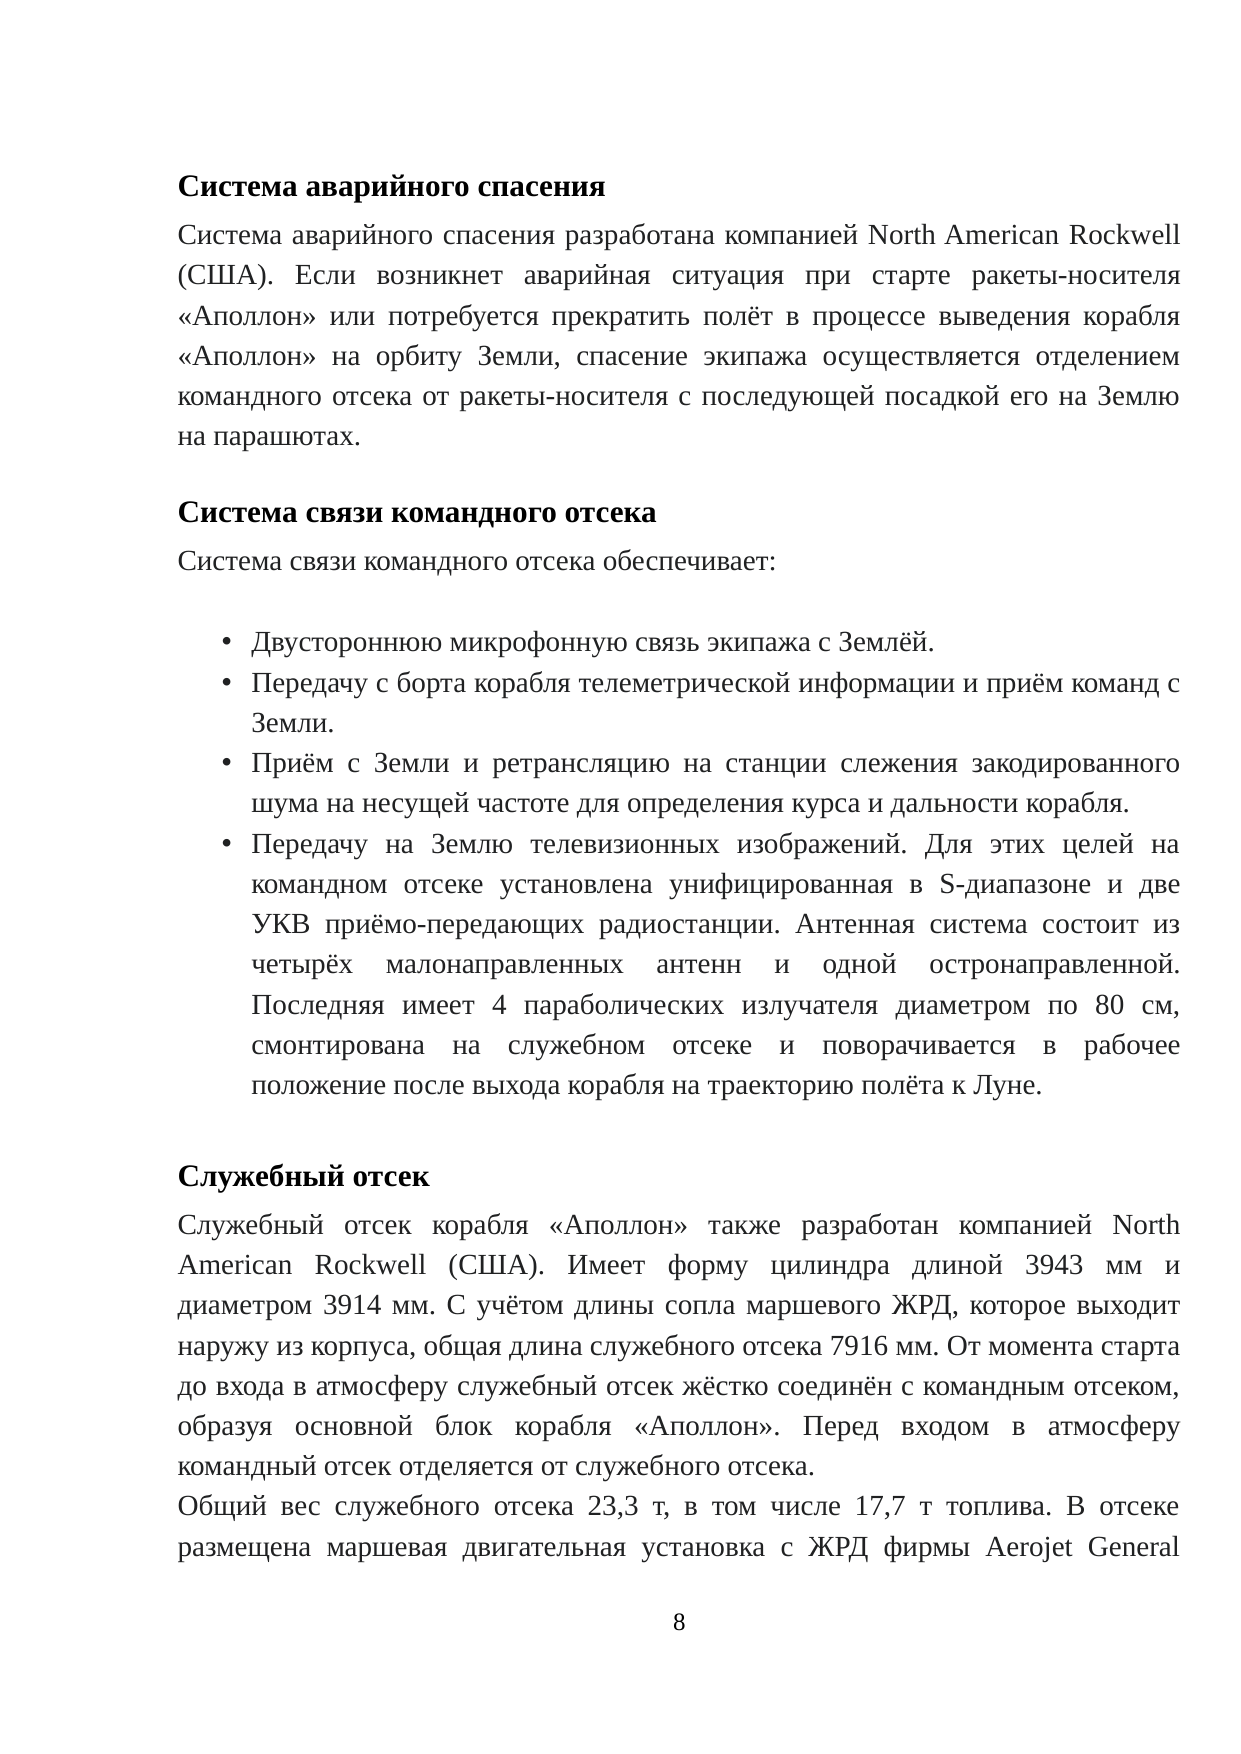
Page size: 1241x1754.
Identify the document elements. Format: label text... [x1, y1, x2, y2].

list Передачу с борта корабля телеметрической информации и приём команд с Земли. [222, 665, 1181, 739]
list Передачу на Землю телевизионных изображений. Для этих целей на командном отсеке установлена унифицированная в S-диапазоне и две УКВ приёмо-передающих радиостанции. Антенная система состоит из четырёх малонаправленных антенн и одной остронаправленной. Последняя имеет 4 параболических излучателя диаметром по 80 см, смонтирована на служебном отсеке и поворачивается в рабочее положение после выхода корабля на траекторию полёта к Луне. [222, 826, 1181, 1101]
text Общий вес служебного отсека 23,3 т, в том числе 17,7 т топлива. В отсеке размещена маршевая двигательная установка с ЖРД фирмы Aerojet General [177, 1488, 1181, 1562]
text Система аварийного спасения разработана компанией North American Rockwell (США). Если возникнет аварийная ситуация при старте ракеты-носителя «Аполлон» или потребуется прекратить полёт в процессе выведения корабля «Аполлон» на орбиту Земли, спасение экипажа осуществляется отделением командного отсека от ракеты-носителя с последующей посадкой его на Землю на парашютах. [177, 217, 1181, 452]
text Служебный отсек корабля «Аполлон» также разработан компанией North American Rockwell (США). Имеет форму цилиндра длиной 3943 мм и диаметром 3914 мм. С учётом длины сопла маршевого ЖРД, которое выходит наружу из корпуса, общая длина служебного отсека 7916 мм. От момента старта до входа в атмосферу служебный отсек жёстко соединён с командным отсеком, образуя основной блок корабля «Аполлон». Перед входом в атмосферу командный отсек отделяется от служебного отсека. [177, 1207, 1181, 1482]
text Система связи командного отсека обеспечивает: [177, 543, 1181, 576]
subtitle Система связи командного отсека [177, 493, 1181, 529]
list Двустороннюю микрофонную связь экипажа с Землёй. [222, 624, 1181, 658]
list Приём с Земли и ретрансляцию на станции слежения закодированного шума на несущей частоте для определения курса и дальности корабля. [222, 745, 1181, 819]
subtitle Служебный отсек [177, 1157, 1181, 1193]
subtitle Система аварийного спасения [177, 168, 1181, 204]
